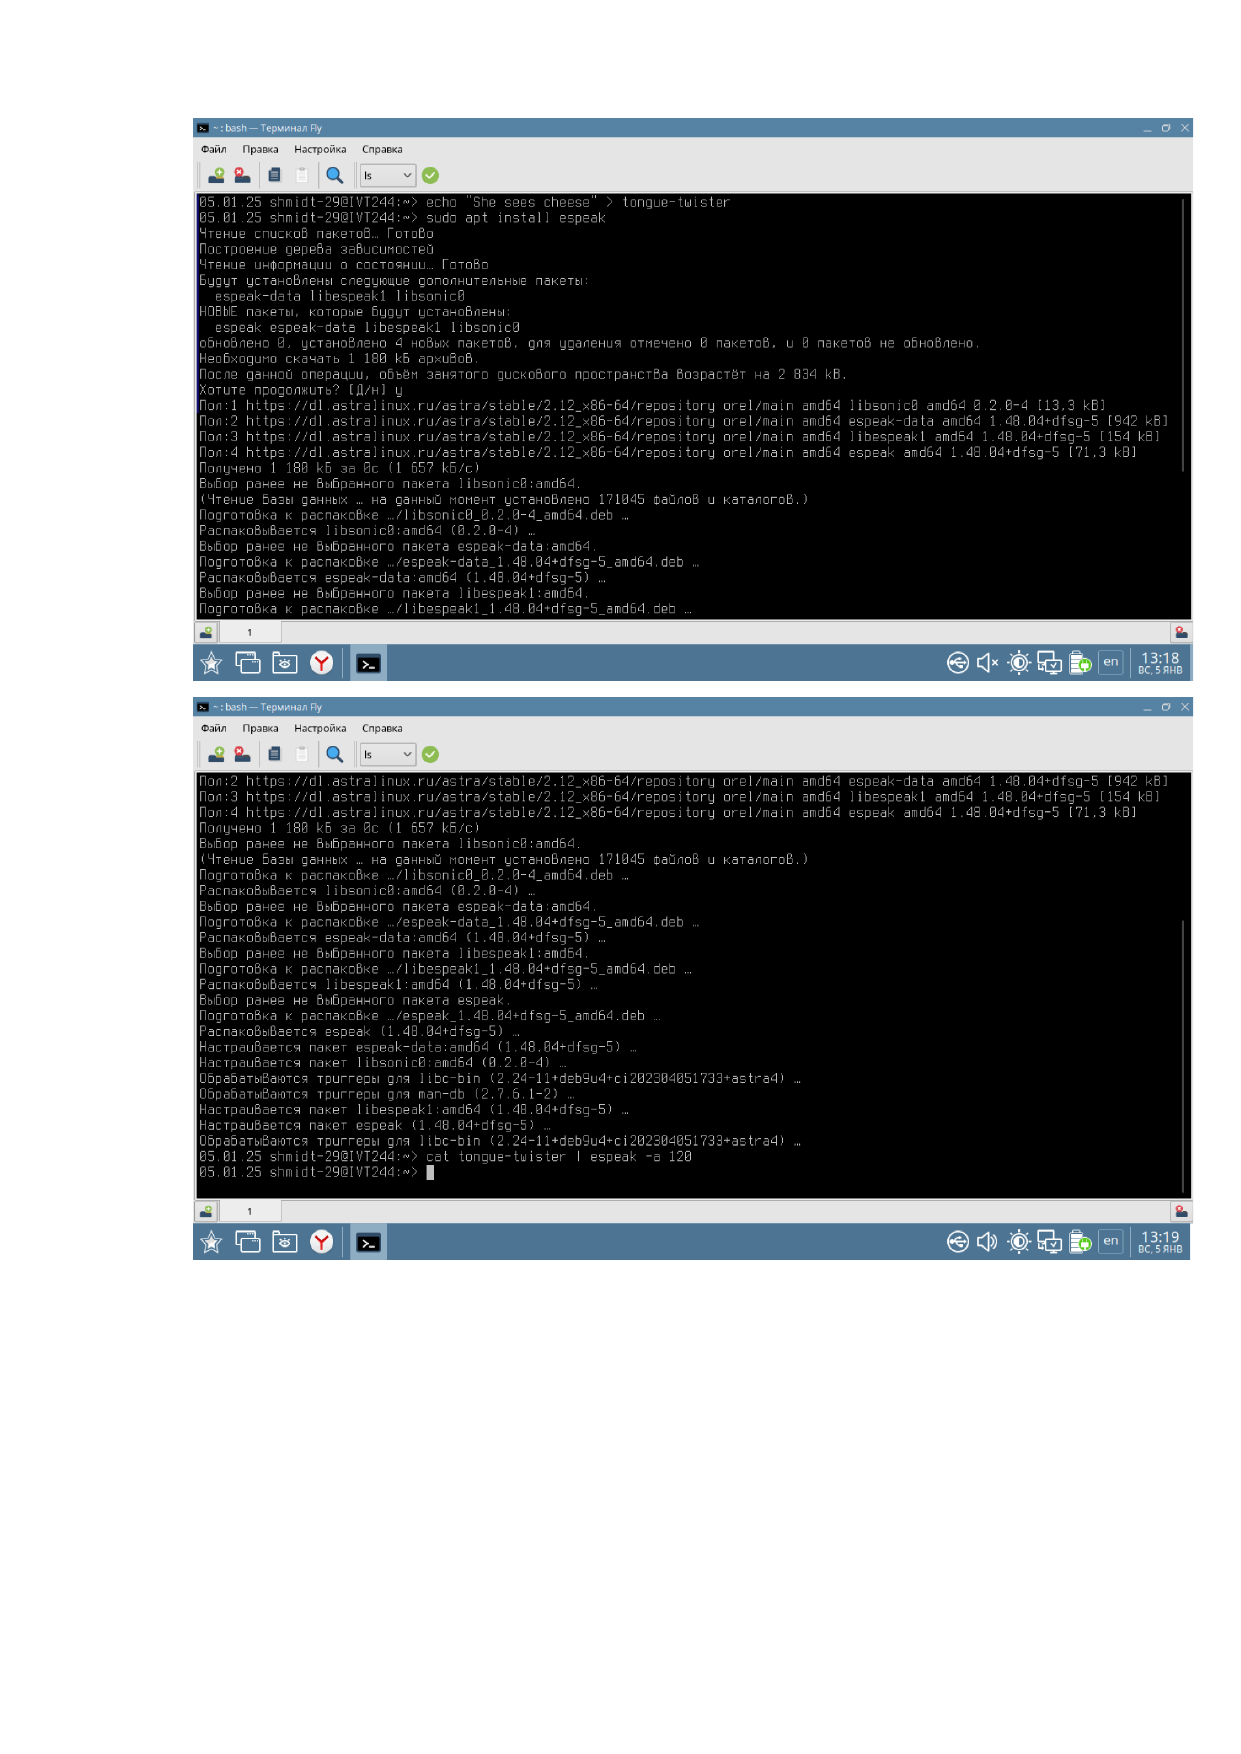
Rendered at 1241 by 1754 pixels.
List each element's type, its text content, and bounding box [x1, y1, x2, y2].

list Создаём файл “tongue-twister” с фразой “She sees cheese” из 29 варианта, устанавливаем пакет “espeak” и выполняем команду “cat tongue-twister | espeak -a -120”. [156, 118, 1122, 1260]
